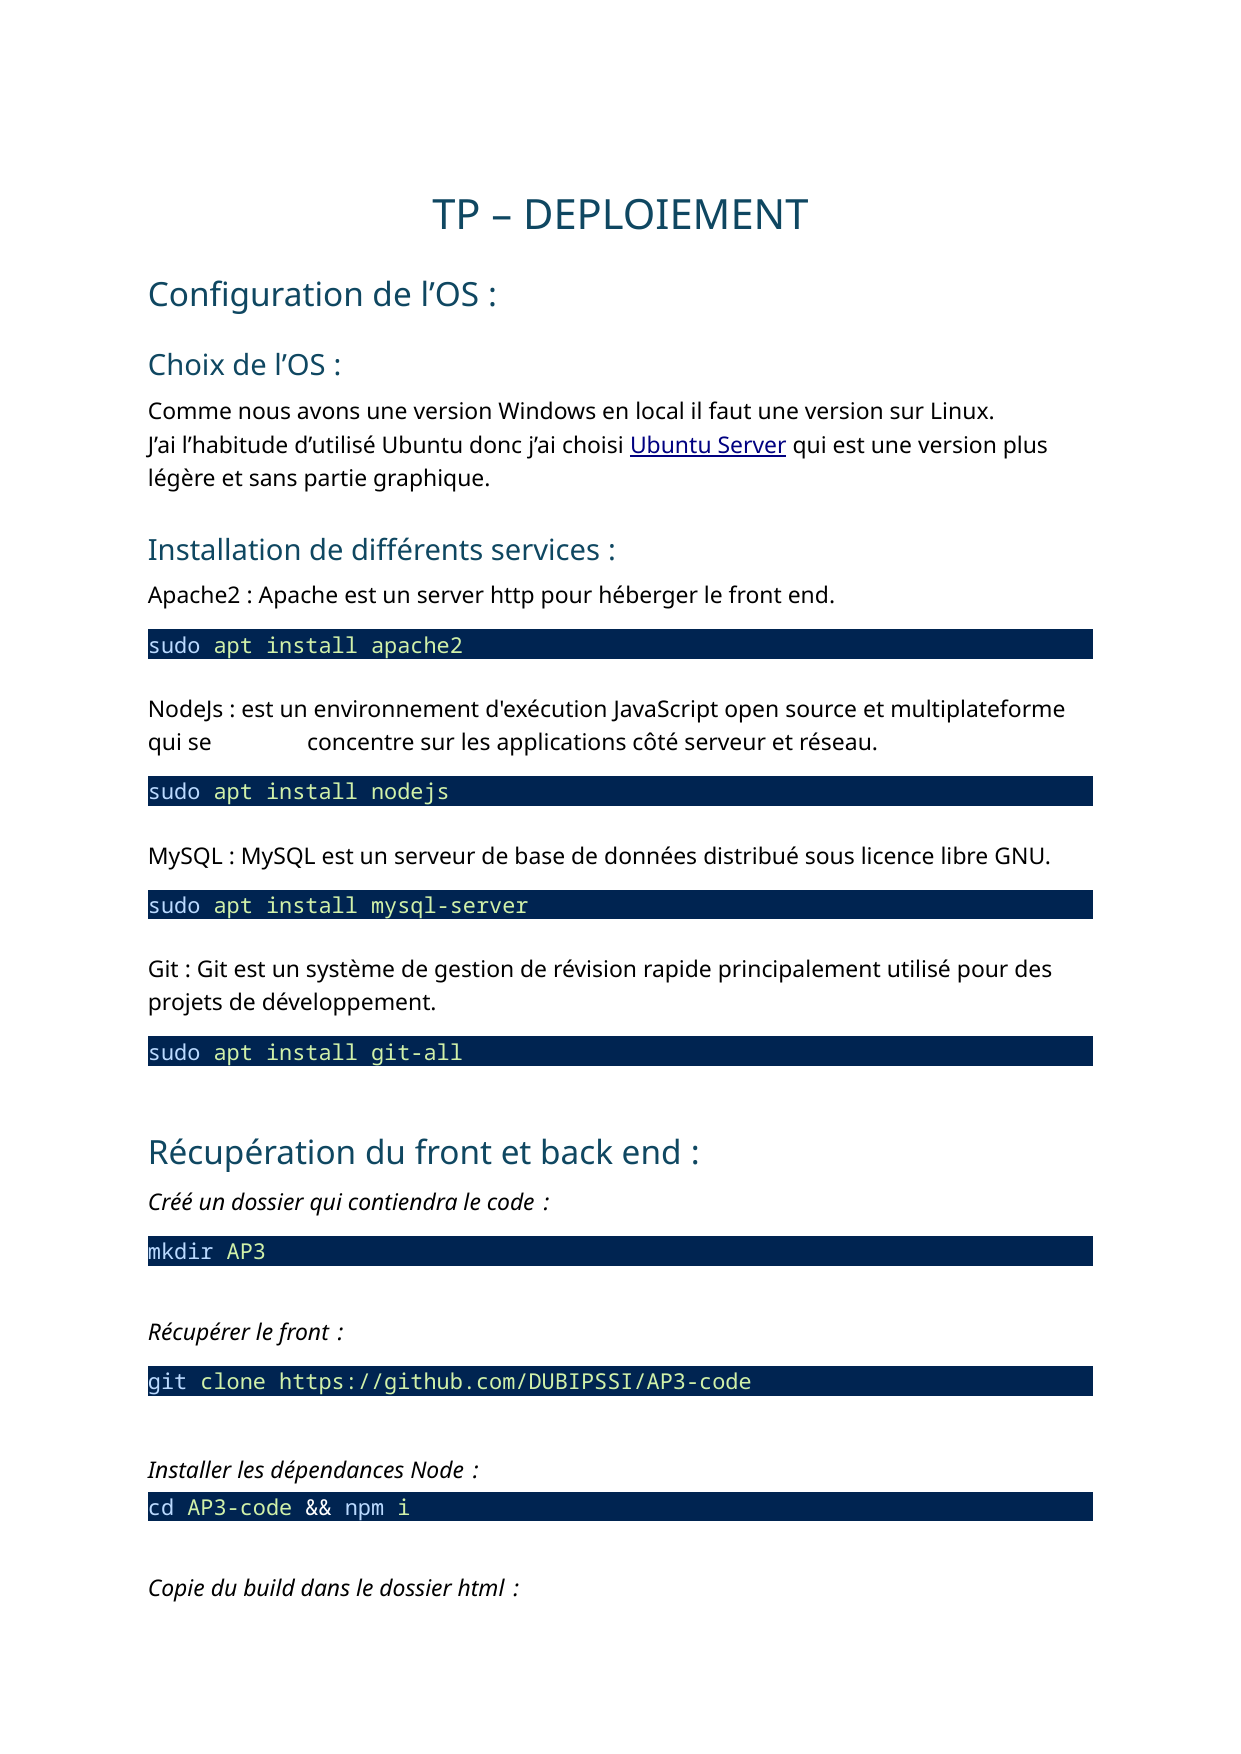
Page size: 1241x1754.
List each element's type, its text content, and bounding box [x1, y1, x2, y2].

text MySQL : MySQL est un serveur de base de données distribué sous licence libre GNU. [148, 806, 1093, 871]
text cd AP3-code && npm i [148, 1492, 1093, 1521]
text mkdir AP3 [148, 1236, 1093, 1266]
subtitle Installation de différents services : [148, 529, 1093, 568]
subtitle Choix de l’OS : [148, 344, 1093, 384]
subtitle TP – DEPLOIEMENT [148, 185, 1093, 242]
text git clone https://github.com/DUBIPSSI/AP3-code [148, 1366, 1093, 1396]
subtitle Configuration de l’OS : [148, 271, 1093, 316]
text sudo apt install nodejs [148, 776, 1093, 806]
text Git : Git est un système de gestion de révision rapide principalement utilisé pour des projets de développement. [148, 919, 1093, 1018]
text Créé un dossier qui contiendra le code : [148, 1186, 1093, 1217]
subtitle Installer les dépendances Node : [148, 1454, 1093, 1485]
text Récupérer le front : [148, 1316, 1093, 1347]
text sudo apt install mysql-server [148, 890, 1093, 919]
text sudo apt install git-all [148, 1036, 1093, 1066]
text Copie du build dans le dossier html : [148, 1572, 1093, 1603]
text Comme nous avons une version Windows en local il faut une version sur Linux. J’ai l’habitude d’utilisé Ubuntu donc j’ai choisi Ubuntu Server qui est une version plus légère et sans partie graphique. [148, 395, 1093, 493]
text Apache2 : Apache est un server http pour héberger le front end. [148, 579, 1093, 611]
text sudo apt install apache2 [148, 629, 1093, 659]
subtitle Récupération du front et back end : [148, 1129, 1093, 1174]
text NodeJs : est un environnement d'exécution JavaScript open source et multiplateforme qui se concentre sur les applications côté serveur et réseau. [148, 659, 1093, 757]
